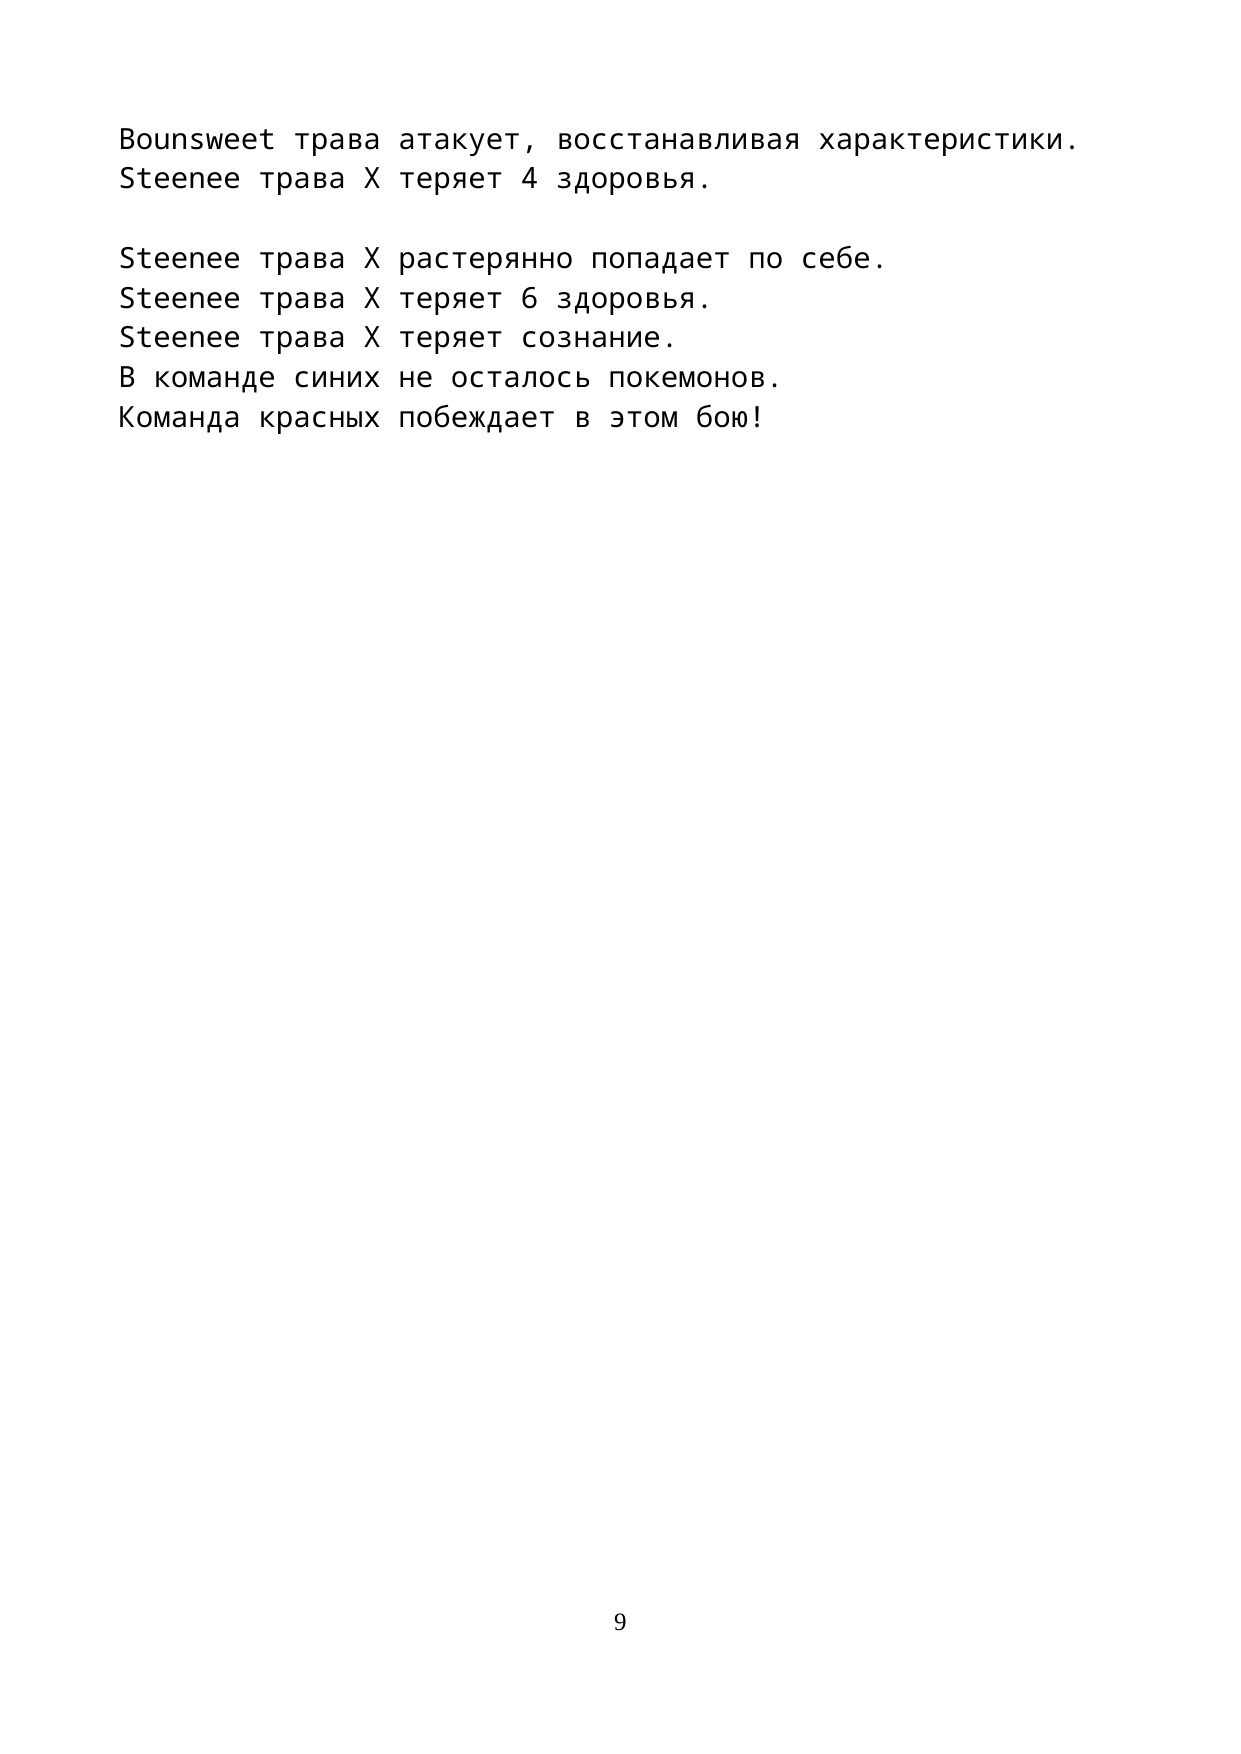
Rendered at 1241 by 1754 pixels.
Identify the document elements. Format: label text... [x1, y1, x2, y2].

text Команда красных побеждает в этом бою! [118, 396, 1122, 436]
text Steenee трава X теряет сознание. [118, 317, 1122, 356]
text Steenee трава X теряет 4 здоровья. [118, 158, 1122, 197]
text Steenee трава X теряет 6 здоровья. [118, 277, 1122, 317]
text Bounsweet трава атакует, восстанавливая характеристики. [118, 118, 1122, 158]
text В команде синих не осталось покемонов. [118, 356, 1122, 396]
text Steenee трава X растерянно попадает по себе. [118, 237, 1122, 277]
